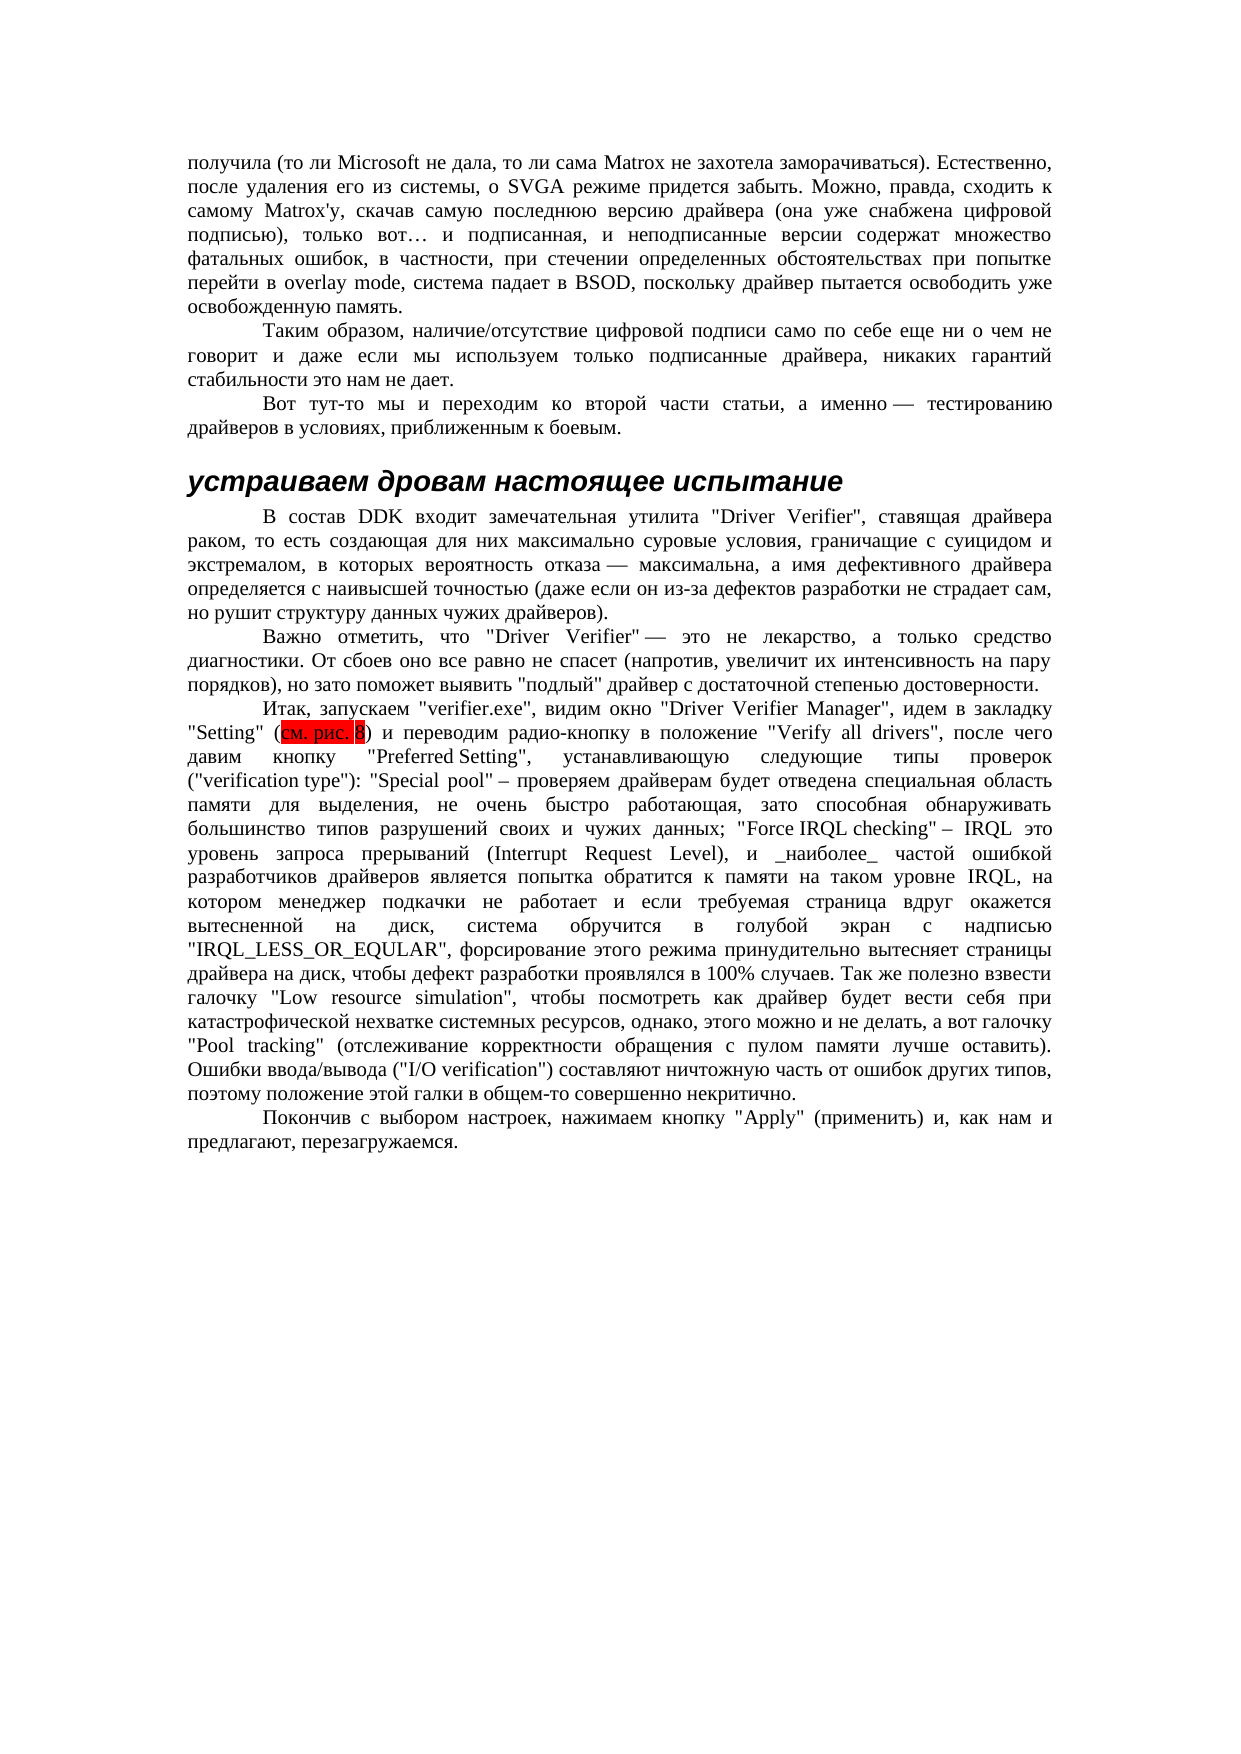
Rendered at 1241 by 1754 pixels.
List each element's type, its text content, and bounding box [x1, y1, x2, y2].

text Итак, запускаем "verifier.exe", видим окно "Driver Verifier Manager", идем в закладку "Setting" (см. рис. 8) и переводим радио-кнопку в положение "Verify all drivers", после чего давим кнопку "Preferred Setting", устанавливающую следующие типы проверок ("verification type"): "Special pool" – проверяем драйверам будет отведена специальная область памяти для выделения, не очень быстро работающая, зато способная обнаруживать большинство типов разрушений своих и чужих данных; "Force IRQL checking" – IRQL это уровень запроса прерываний (Interrupt Request Level), и _наиболее_ частой ошибкой разработчиков драйверов является попытка обратится к памяти на таком уровне IRQL, на котором менеджер подкачки не работает и если требуемая страница вдруг окажется вытесненной на диск, система обручится в голубой экран с надписью "IRQL_LESS_OR_EQULAR", форсирование этого режима принудительно вытесняет страницы драйвера на диск, чтобы дефект разработки проявлялся в 100% случаев. Так же полезно взвести галочку "Low resource simulation", чтобы посмотреть как драйвер будет вести себя при катастрофической нехватке системных ресурсов, однако, этого можно и не делать, а вот галочку "Pool tracking" (отслеживание корректности обращения с пулом памяти лучше оставить). Ошибки ввода/вывода ("I/O verification") составляют ничтожную часть от ошибок других типов, поэтому положение этой галки в общем-то совершенно некритично. [187, 696, 1053, 1105]
text Вот тут-то мы и переходим ко второй части статьи, а именно — тестированию драйверов в условиях, приближенным к боевым. [187, 391, 1053, 439]
text Покончив с выбором настроек, нажимаем кнопку "Apply" (применить) и, как нам и предлагают, перезагружаемся. [187, 1105, 1053, 1153]
text получила (то ли Microsoft не дала, то ли сама Matrox не захотела заморачиваться). Естественно, после удаления его из системы, о SVGA режиме придется забыть. Можно, правда, сходить к самому Matrox'у, скачав самую последнюю версию драйвера (она уже снабжена цифровой подписью), только вот… и подписанная, и неподписанные версии содержат множество фатальных ошибок, в частности, при стечении определенных обстоятельствах при попытке перейти в overlay mode, система падает в BSOD, поскольку драйвер пытается освободить уже освобожденную память. [187, 150, 1053, 318]
text Таким образом, наличие/отсутствие цифровой подписи само по себе еще ни о чем не говорит и даже если мы используем только подписанные драйвера, никаких гарантий стабильности это нам не дает. [187, 318, 1053, 391]
text В состав DDK входит замечательная утилита "Driver Verifier", ставящая драйвера раком, то есть создающая для них максимально суровые условия, граничащие с суицидом и экстремалом, в которых вероятность отказа — максимальна, а имя дефективного драйвера определяется с наивысшей точностью (даже если он из-за дефектов разработки не страдает сам, но рушит структуру данных чужих драйверов). [187, 503, 1053, 624]
subtitle устраиваем дровам настоящее испытание [187, 464, 1053, 497]
text Важно отметить, что "Driver Verifier" — это не лекарство, а только средство диагностики. От сбоев оно все равно не спасет (напротив, увеличит их интенсивность на пару порядков), но зато поможет выявить "подлый" драйвер с достаточной степенью достоверности. [187, 624, 1053, 696]
